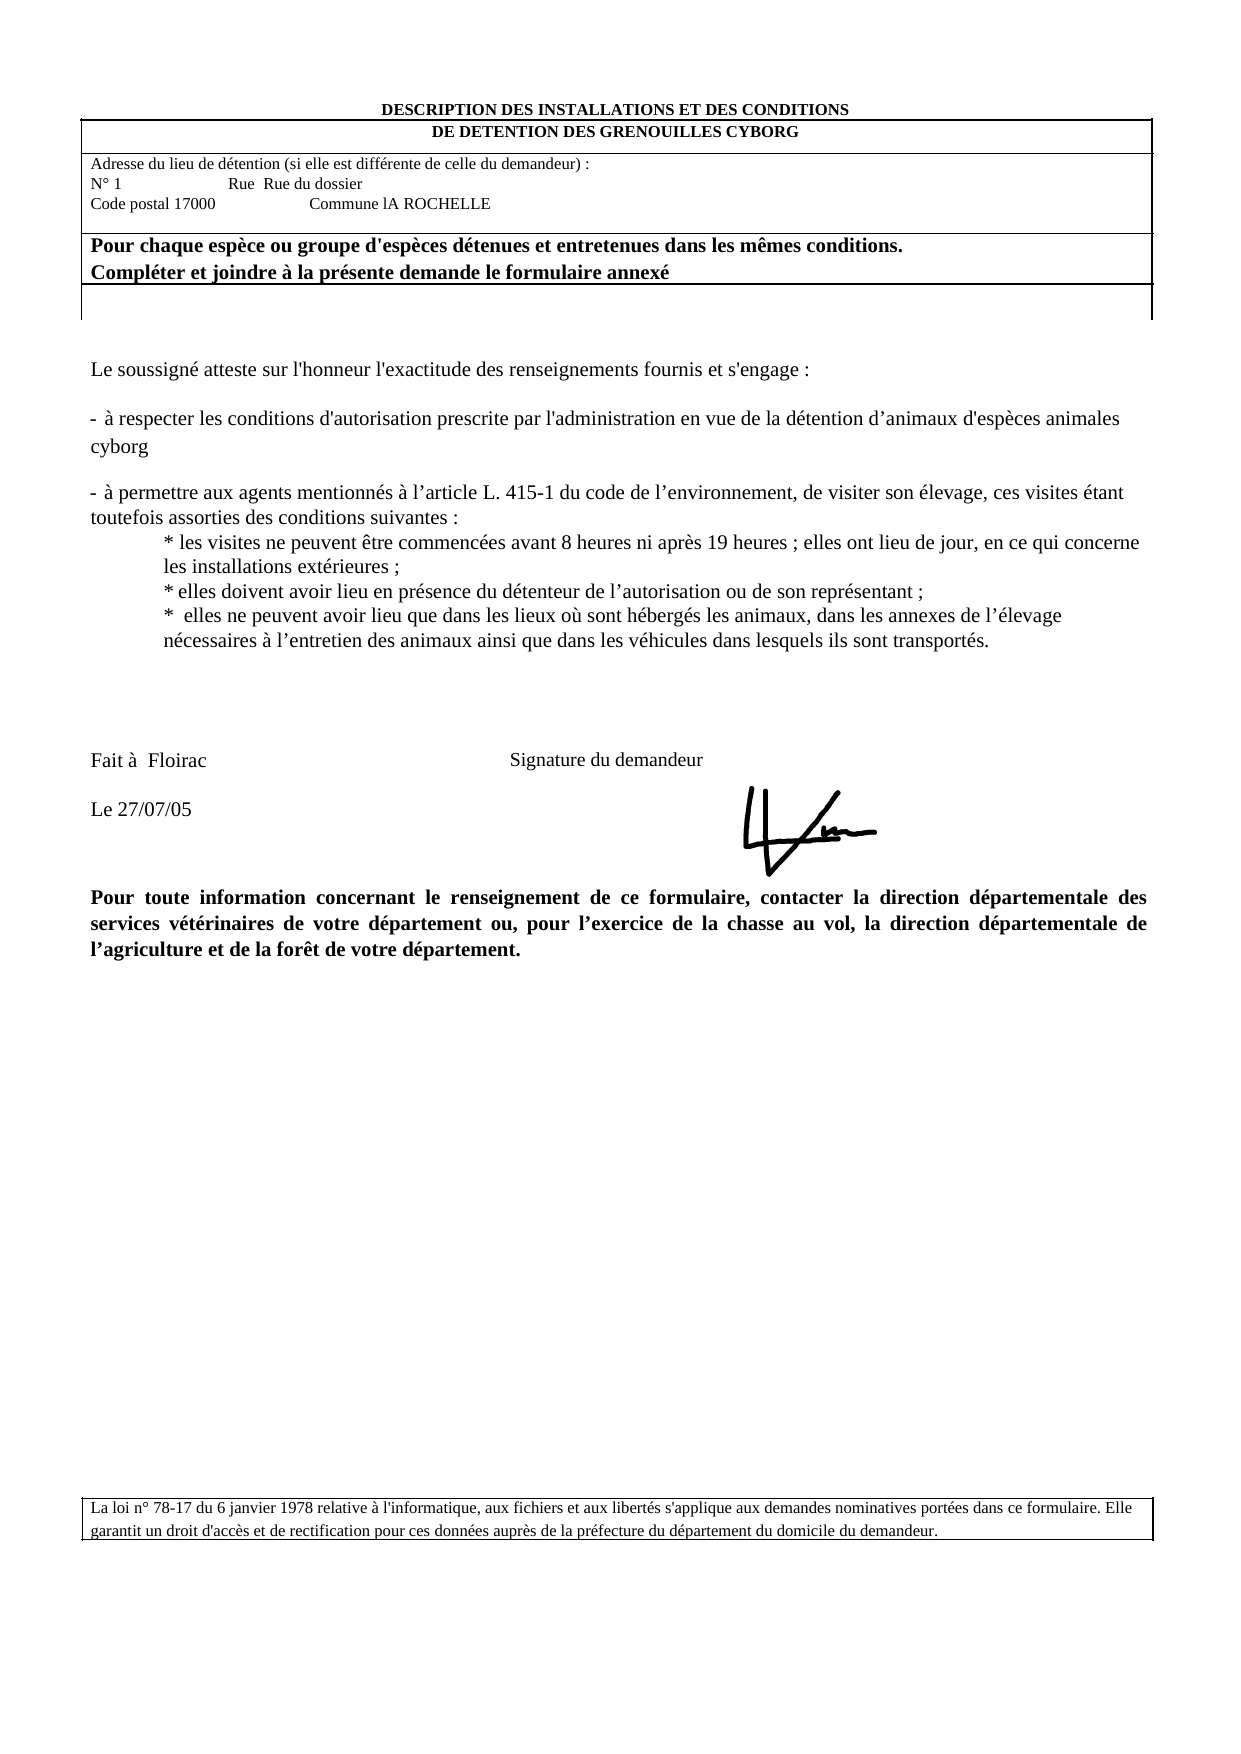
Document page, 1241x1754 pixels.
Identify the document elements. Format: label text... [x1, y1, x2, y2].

text DE DETENTION DES GRENOUILLES CYBORG [89, 122, 1141, 141]
text Adresse du lieu de détention (si elle est différente de celle du demandeur) : [90, 154, 1148, 173]
text Le 27/07/05 [90, 797, 725, 821]
list les visites ne peuvent être commencées avant 8 heures ni après 19 heures ; elles ont lieu de jour, en ce qui concerne les installations extérieures ; [163, 530, 1140, 578]
text Code postal 17000 Commune lA ROCHELLE [90, 193, 1148, 213]
text Fait à Floirac [90, 748, 466, 772]
text Pour chaque espèce ou groupe d'espèces détenues et entretenues dans les mêmes conditions. [90, 234, 1148, 257]
text Compléter et joindre à la présente demande le formulaire annexé [90, 260, 1148, 283]
picture [725, 775, 890, 878]
text DESCRIPTION DES INSTALLATIONS ET DES CONDITIONS [89, 100, 1141, 119]
text N° 1 Rue Rue du dossier [90, 174, 1148, 193]
list elles ne peuvent avoir lieu que dans les lieux où sont hébergés les animaux, dans les annexes de l’élevage nécessaires à l’entretien des animaux ainsi que dans les véhicules dans lesquels ils sont transportés. [163, 603, 1140, 652]
text Le soussigné atteste sur l'honneur l'exactitude des renseignements fournis et s'engage : [90, 357, 1148, 381]
text Signature du demandeur [509, 748, 1148, 771]
text Pour toute information concernant le renseignement de ce formulaire, contacter la direction départementale des services vétérinaires de votre département ou, pour l’exercice de la chasse au vol, la direction départementale de l’agriculture et de la forêt de votre département. [90, 885, 1148, 961]
list à permettre aux agents mentionnés à l’article L. 415-1 du code de l’environnement, de visiter son élevage, ces visites étant toutefois assorties des conditions suivantes : [89, 479, 1140, 529]
list à respecter les conditions d'autorisation prescrite par l'administration en vue de la détention d’animaux d'espèces animales cyborg [89, 406, 1140, 458]
text La loi n° 78-17 du 6 janvier 1978 relative à l'informatique, aux fichiers et aux libertés s'applique aux demandes nominatives portées dans ce formulaire. Elle garantit un droit d'accès et de rectification pour ces données auprès de la préfecture du département du domicile du demandeur. [90, 1499, 1140, 1539]
text [890, 797, 1148, 821]
list elles doivent avoir lieu en présence du détenteur de l’autorisation ou de son représentant ; [163, 579, 1148, 603]
